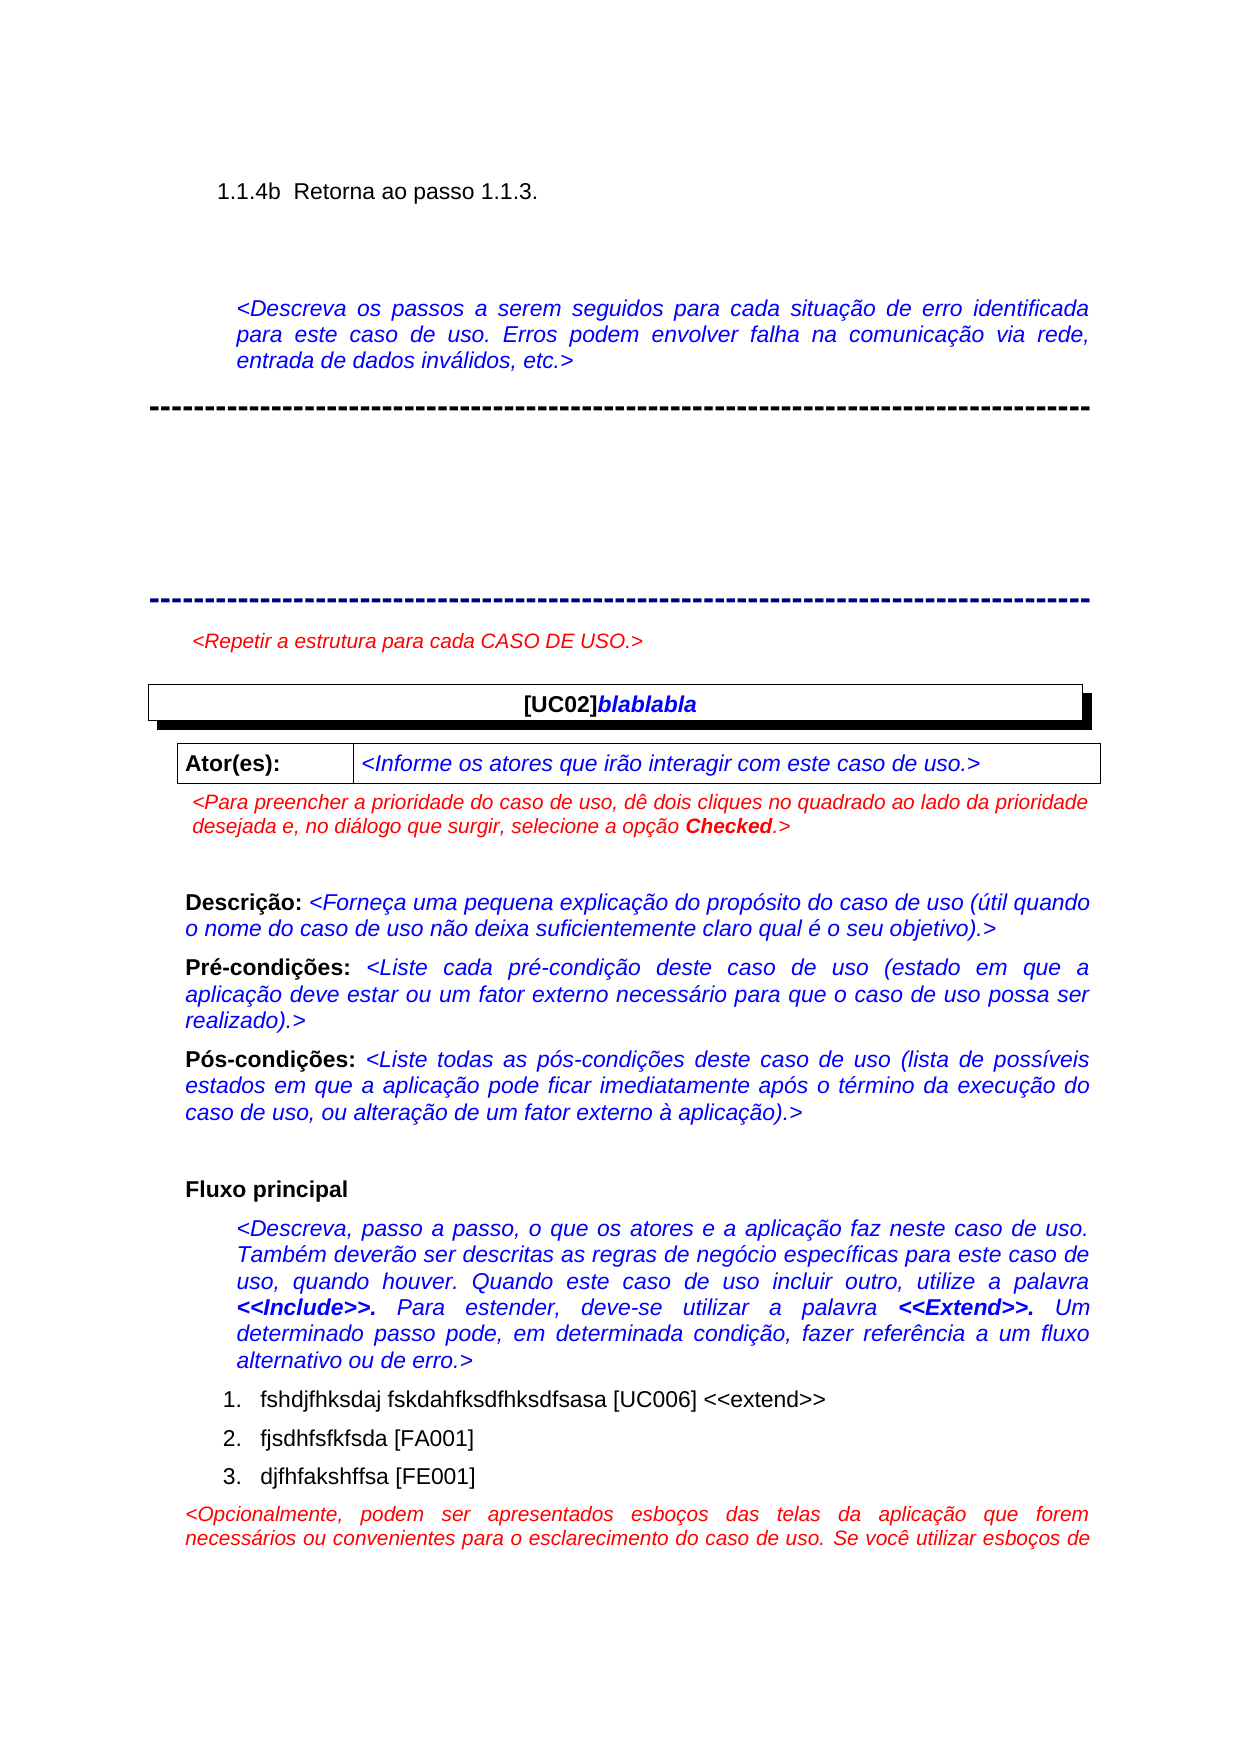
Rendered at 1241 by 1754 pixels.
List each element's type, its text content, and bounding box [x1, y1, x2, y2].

list djfhfakshffsa [FE001] [223, 1463, 1092, 1490]
text Descrição: <Forneça uma pequena explicação do propósito do caso de uso (útil quando o nome do caso de uso não deixa suficientemente claro qual é o seu objetivo).> [185, 889, 1092, 942]
text Pós-condições: <Liste todas as pós-condições deste caso de uso (lista de possíveis estados em que a aplicação pode ficar imediatamente após o término da execução do caso de uso, ou alteração de um fator externo à aplicação).> [185, 1046, 1092, 1125]
text [UC02]blablabla [149, 685, 1082, 720]
table_header Ator(es): [178, 744, 353, 782]
text Fluxo principal [185, 1176, 1092, 1202]
text <Descreva os passos a serem seguidos para cada situação de erro identificada para este caso de uso. Erros podem envolver falha na comunicação via rede, entrada de dados inválidos, etc.> [236, 294, 1092, 373]
list fshdjfhksdaj fskdahfksdfhksdfsasa [UC006] <<extend>> [223, 1386, 1092, 1412]
text Pré-condições: <Liste cada pré-condição deste caso de uso (estado em que a aplicação deve estar ou um fator externo necessário para que o caso de uso possa ser realizado).> [185, 954, 1092, 1033]
text ------------------------------------------------------------------------------------- [148, 386, 1092, 424]
text <Descreva, passo a passo, o que os atores e a aplicação faz neste caso de uso. Também deverão ser descritas as regras de negócio específicas para este caso de uso, quando houver. Quando este caso de uso incluir outro, utilize a palavra <<Include>>. Para estender, deve-se utilizar a palavra <<Extend>>. Um determinado passo pode, em determinada condição, fazer referência a um fluxo alternativo ou de erro.> [236, 1215, 1092, 1373]
list 1.1.4b Retorna ao passo 1.1.3. [148, 178, 1092, 204]
list fjsdhfsfkfsda [FA001] [223, 1424, 1092, 1451]
text ------------------------------------------------------------------------------------- [148, 578, 1092, 616]
text <Repetir a estrutura para cada CASO DE USO.> [192, 629, 1092, 653]
table_header <Informe os atores que irão interagir com este caso de uso.> [354, 744, 1100, 782]
text <Para preencher a prioridade do caso de uso, dê dois cliques no quadrado ao lado da prioridade desejada e, no diálogo que surgir, selecione a opção Checked.> [192, 790, 1092, 838]
text <Opcionalmente, podem ser apresentados esboços das telas da aplicação que forem necessários ou convenientes para o esclarecimento do caso de uso. Se você utilizar esboços de [185, 1502, 1092, 1550]
